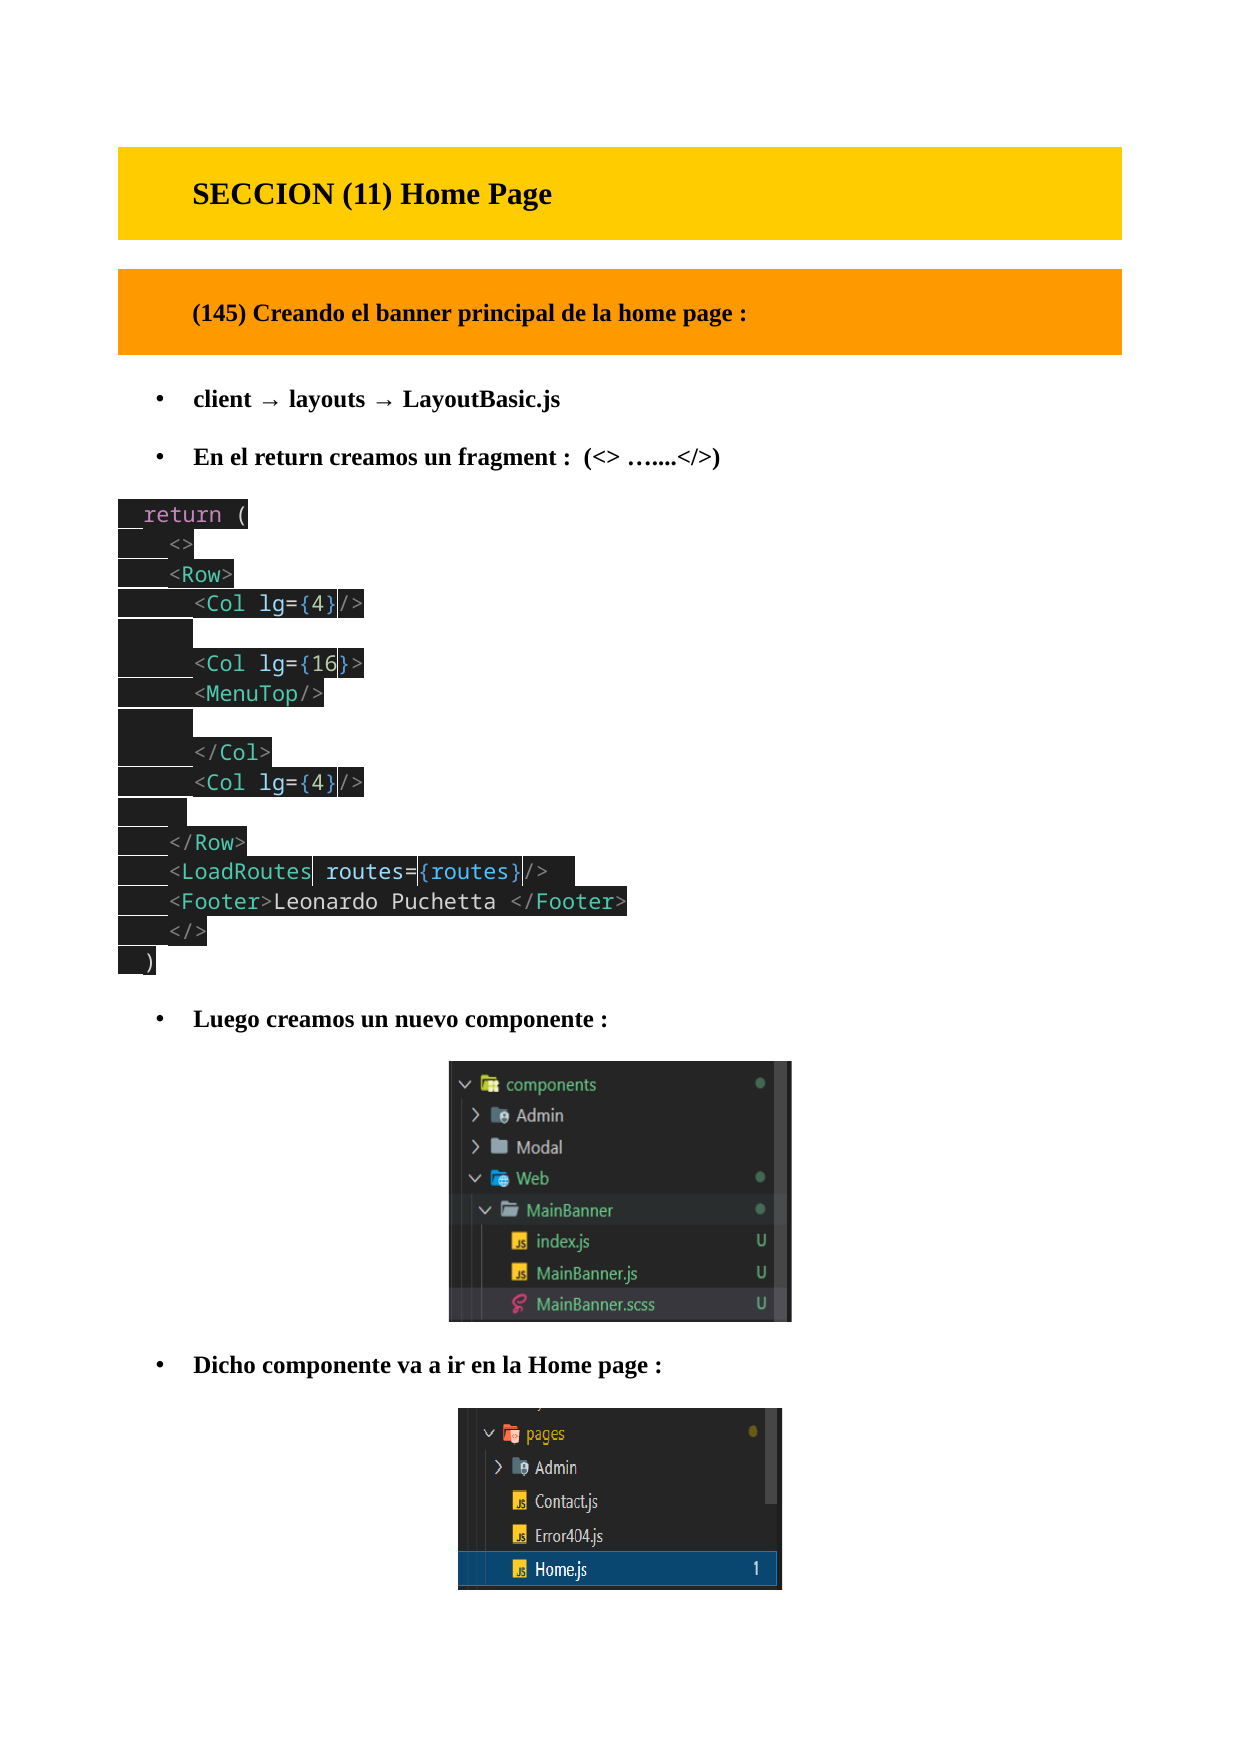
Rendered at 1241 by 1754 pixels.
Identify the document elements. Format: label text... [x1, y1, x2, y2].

text ) [118, 946, 1122, 975]
text </> [118, 916, 1122, 946]
text <Col lg={16}> [118, 648, 1122, 678]
text </Row> [118, 826, 1122, 856]
text <Row> [118, 559, 1122, 588]
text <MenuTop/> [118, 678, 1122, 707]
picture [448, 1061, 792, 1322]
list client → layouts → LayoutBasic.js [156, 384, 1122, 413]
text <Col lg={4}/> [118, 767, 1122, 797]
text SECCION (11) Home Page [118, 176, 1122, 212]
picture [458, 1408, 783, 1590]
text return ( [118, 499, 1122, 529]
text </Col> [118, 737, 1122, 767]
text <Footer>Leonardo Puchetta </Footer> [118, 886, 1122, 916]
list Luego creamos un nuevo componente : [156, 1004, 1122, 1033]
text <Col lg={4}/> [118, 588, 1122, 618]
text <LoadRoutes routes={routes}/> [118, 856, 1122, 886]
text (145) Creando el banner principal de la home page : [118, 298, 1122, 327]
text <> [118, 529, 1122, 559]
list Dicho componente va a ir en la Home page : [156, 1351, 1122, 1379]
list En el return creamos un fragment : (<> …....</>) [156, 442, 1122, 470]
